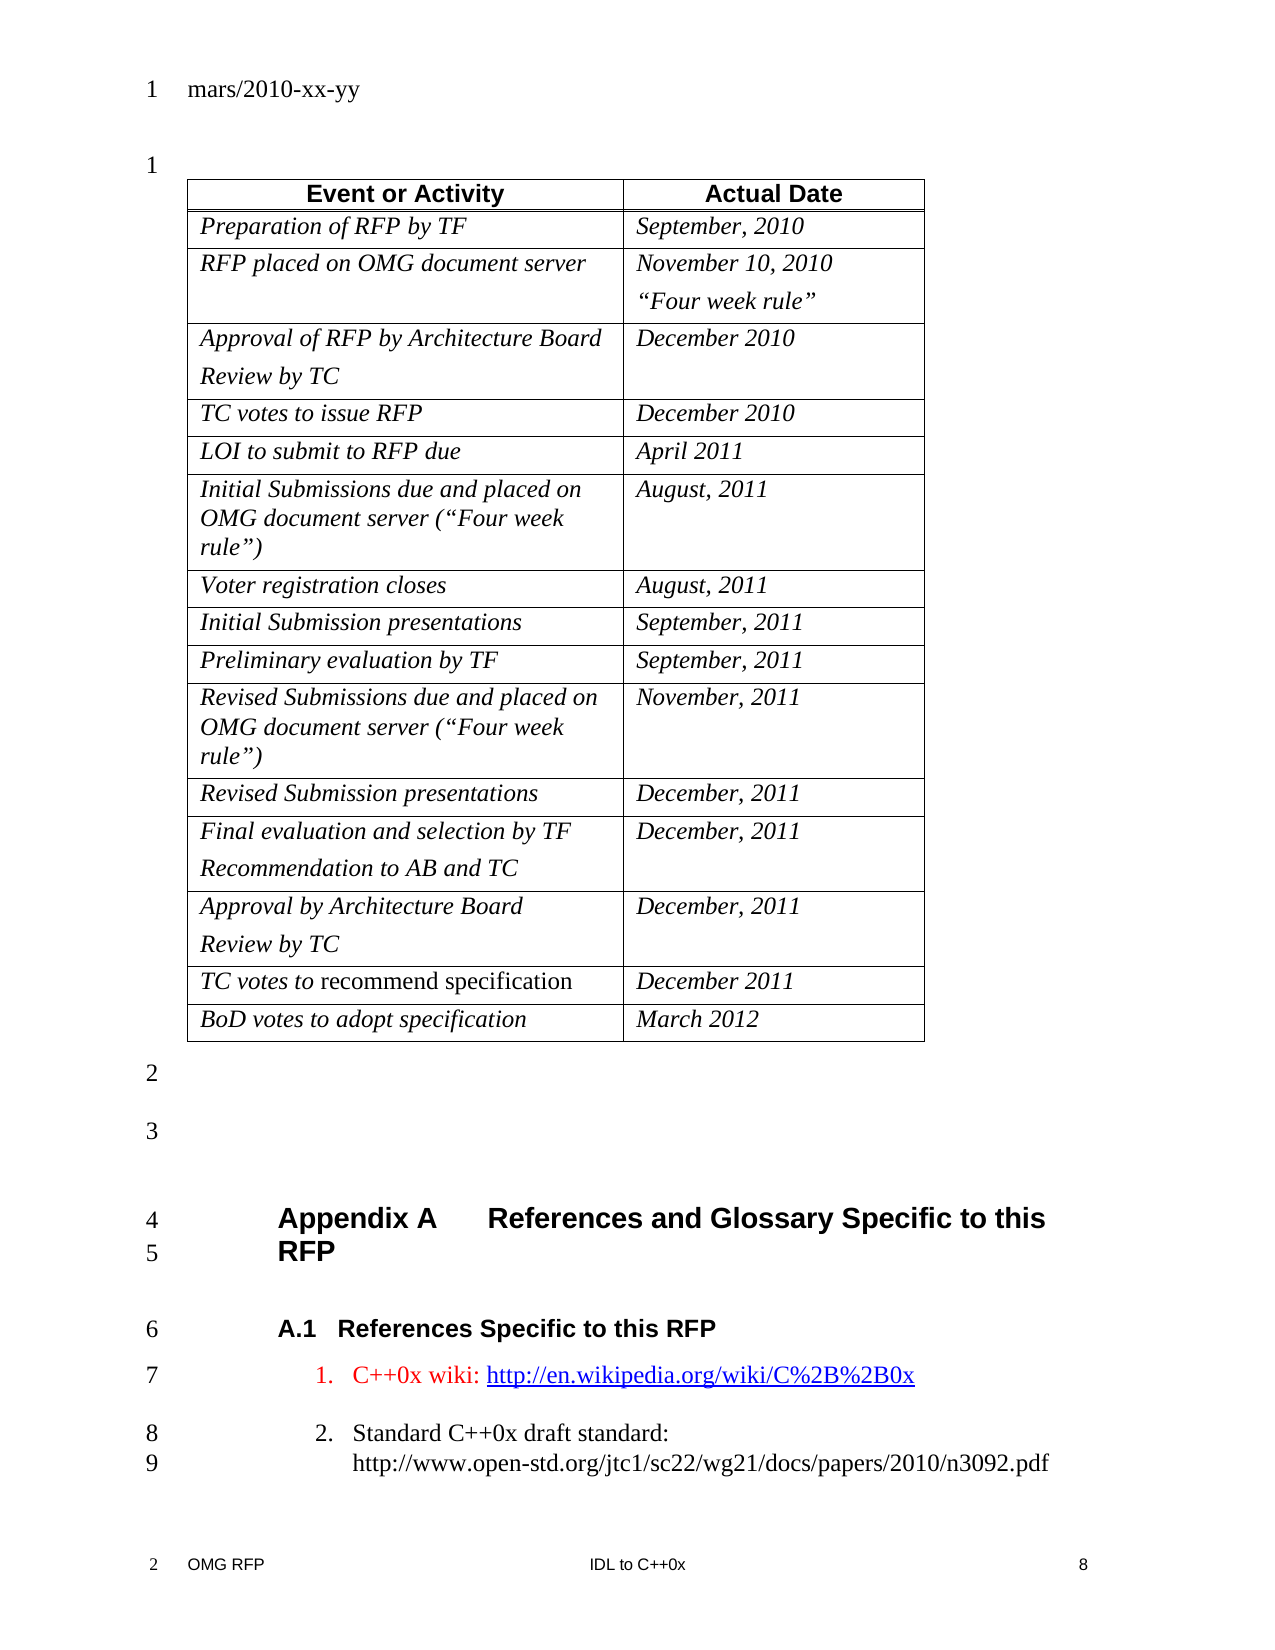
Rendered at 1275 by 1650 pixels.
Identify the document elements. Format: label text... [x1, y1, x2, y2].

table_cell TC votes to recommend specification [188, 967, 623, 1004]
table_cell August, 2011 [624, 475, 924, 569]
table_cell September, 2011 [624, 608, 924, 645]
table_cell Revised Submissions due and placed on OMG document server (“Four week rule”) [188, 684, 623, 778]
table_cell Initial Submissions due and placed on OMG document server (“Four week rule”) [188, 475, 623, 569]
table_cell RFP placed on OMG document server [188, 249, 623, 323]
table_cell December, 2011 [624, 779, 924, 816]
table_cell LOI to submit to RFP due [188, 437, 623, 474]
table_cell Preparation of RFP by TF [188, 212, 623, 248]
table_cell November, 2011 [624, 684, 924, 778]
table_cell December 2011 [624, 967, 924, 1004]
table_header Actual Date [624, 180, 924, 208]
table_cell TC votes to issue RFP [188, 400, 623, 436]
table_cell Initial Submission presentations [188, 608, 623, 645]
table_cell November 10, 2010 “Four week rule” [624, 249, 924, 323]
table_cell April 2011 [624, 437, 924, 474]
subtitle A.1 References Specific to this RFP [187, 1314, 1087, 1343]
subtitle Appendix A References and Glossary Specific to this RFP [187, 1202, 1087, 1268]
table_cell December, 2011 [624, 817, 924, 891]
table_cell Preliminary evaluation by TF [188, 646, 623, 682]
table_cell Revised Submission presentations [188, 779, 623, 816]
table_cell December, 2011 [624, 892, 924, 966]
table_cell March 2012 [624, 1005, 924, 1041]
table_cell December 2010 [624, 324, 924, 398]
table_cell Final evaluation and selection by TF Recommendation to AB and TC [188, 817, 623, 891]
table_header Event or Activity [188, 180, 623, 208]
table_cell September, 2011 [624, 646, 924, 682]
table_cell September, 2010 [624, 212, 924, 248]
table_cell BoD votes to adopt specification [188, 1005, 623, 1041]
table_cell August, 2011 [624, 571, 924, 607]
table_cell Approval of RFP by Architecture Board Review by TC [188, 324, 623, 398]
table_cell December 2010 [624, 400, 924, 436]
table_cell Voter registration closes [188, 571, 623, 607]
list Standard C++0x draft standard: http://www.open-std.org/jtc1/sc22/wg21/docs/papers/2010/n3092.pdf [315, 1418, 1087, 1477]
table_cell Approval by Architecture Board Review by TC [188, 892, 623, 966]
